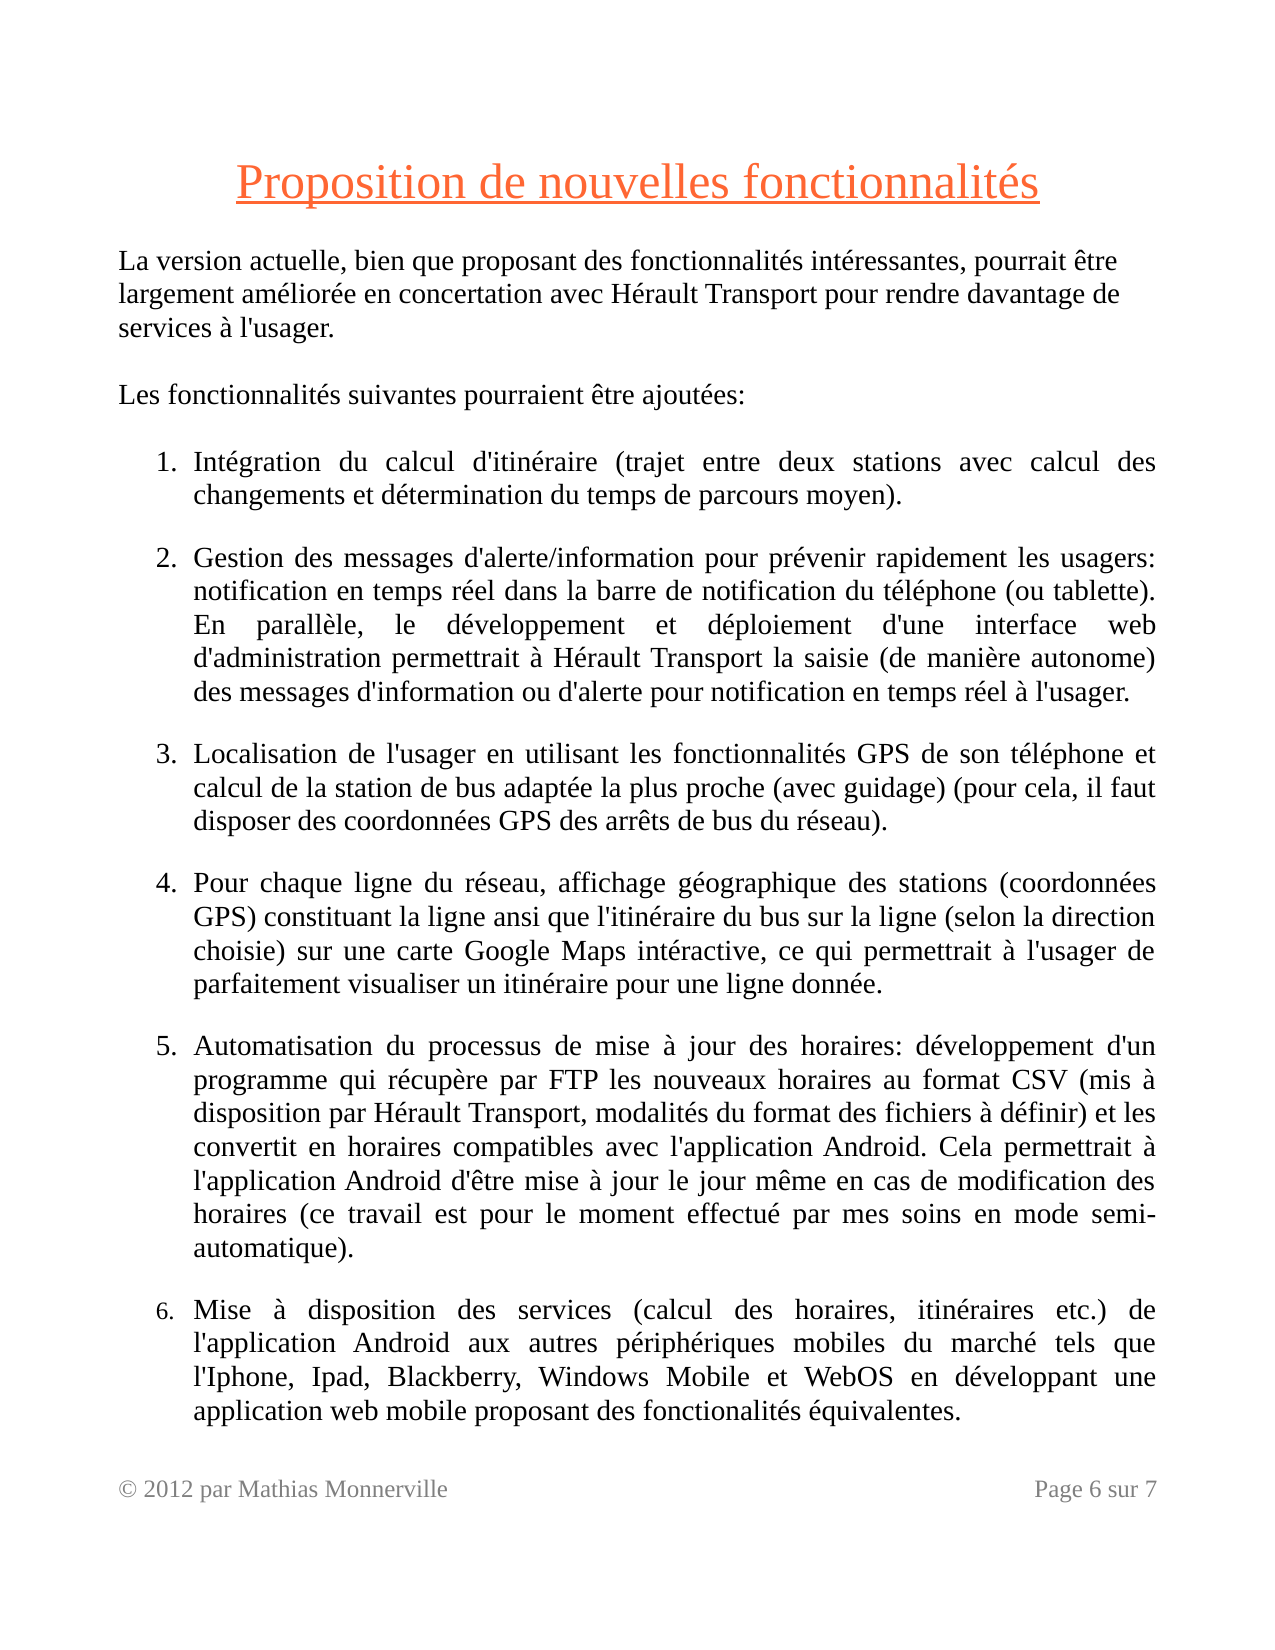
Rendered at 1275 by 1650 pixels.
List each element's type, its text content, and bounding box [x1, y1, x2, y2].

text La version actuelle, bien que proposant des fonctionnalités intéressantes, pourrait être largement améliorée en concertation avec Hérault Transport pour rendre davantage de services à l'usager. [118, 243, 1157, 343]
text Les fonctionnalités suivantes pourraient être ajoutées: [118, 377, 1157, 410]
list Intégration du calcul d'itinéraire (trajet entre deux stations avec calcul des changements et détermination du temps de parcours moyen). [156, 444, 1157, 511]
text Proposition de nouvelles fonctionnalités [118, 152, 1157, 209]
list Pour chaque ligne du réseau, affichage géographique des stations (coordonnées GPS) constituant la ligne ansi que l'itinéraire du bus sur la ligne (selon la direction choisie) sur une carte Google Maps intéractive, ce qui permettrait à l'usager de parfaitement visualiser un itinéraire pour une ligne donnée. [156, 866, 1157, 1000]
list Mise à disposition des services (calcul des horaires, itinéraires etc.) de l'application Android aux autres périphériques mobiles du marché tels que l'Iphone, Ipad, Blackberry, Windows Mobile et WebOS en développant une application web mobile proposant des fonctionalités équivalentes. [156, 1292, 1157, 1426]
list Automatisation du processus de mise à jour des horaires: développement d'un programme qui récupère par FTP les nouveaux horaires au format CSV (mis à disposition par Hérault Transport, modalités du format des fichiers à définir) et les convertit en horaires compatibles avec l'application Android. Cela permettrait à l'application Android d'être mise à jour le jour même en cas de modification des horaires (ce travail est pour le moment effectué par mes soins en mode semi-automatique). [156, 1028, 1157, 1263]
list Gestion des messages d'alerte/information pour prévenir rapidement les usagers: notification en temps réel dans la barre de notification du téléphone (ou tablette). En parallèle, le développement et déploiement d'une interface web d'administration permettrait à Hérault Transport la saisie (de manière autonome) des messages d'information ou d'alerte pour notification en temps réel à l'usager. [156, 540, 1157, 707]
list Localisation de l'usager en utilisant les fonctionnalités GPS de son téléphone et calcul de la station de bus adaptée la plus proche (avec guidage) (pour cela, il faut disposer des coordonnées GPS des arrêts de bus du réseau). [156, 736, 1157, 837]
